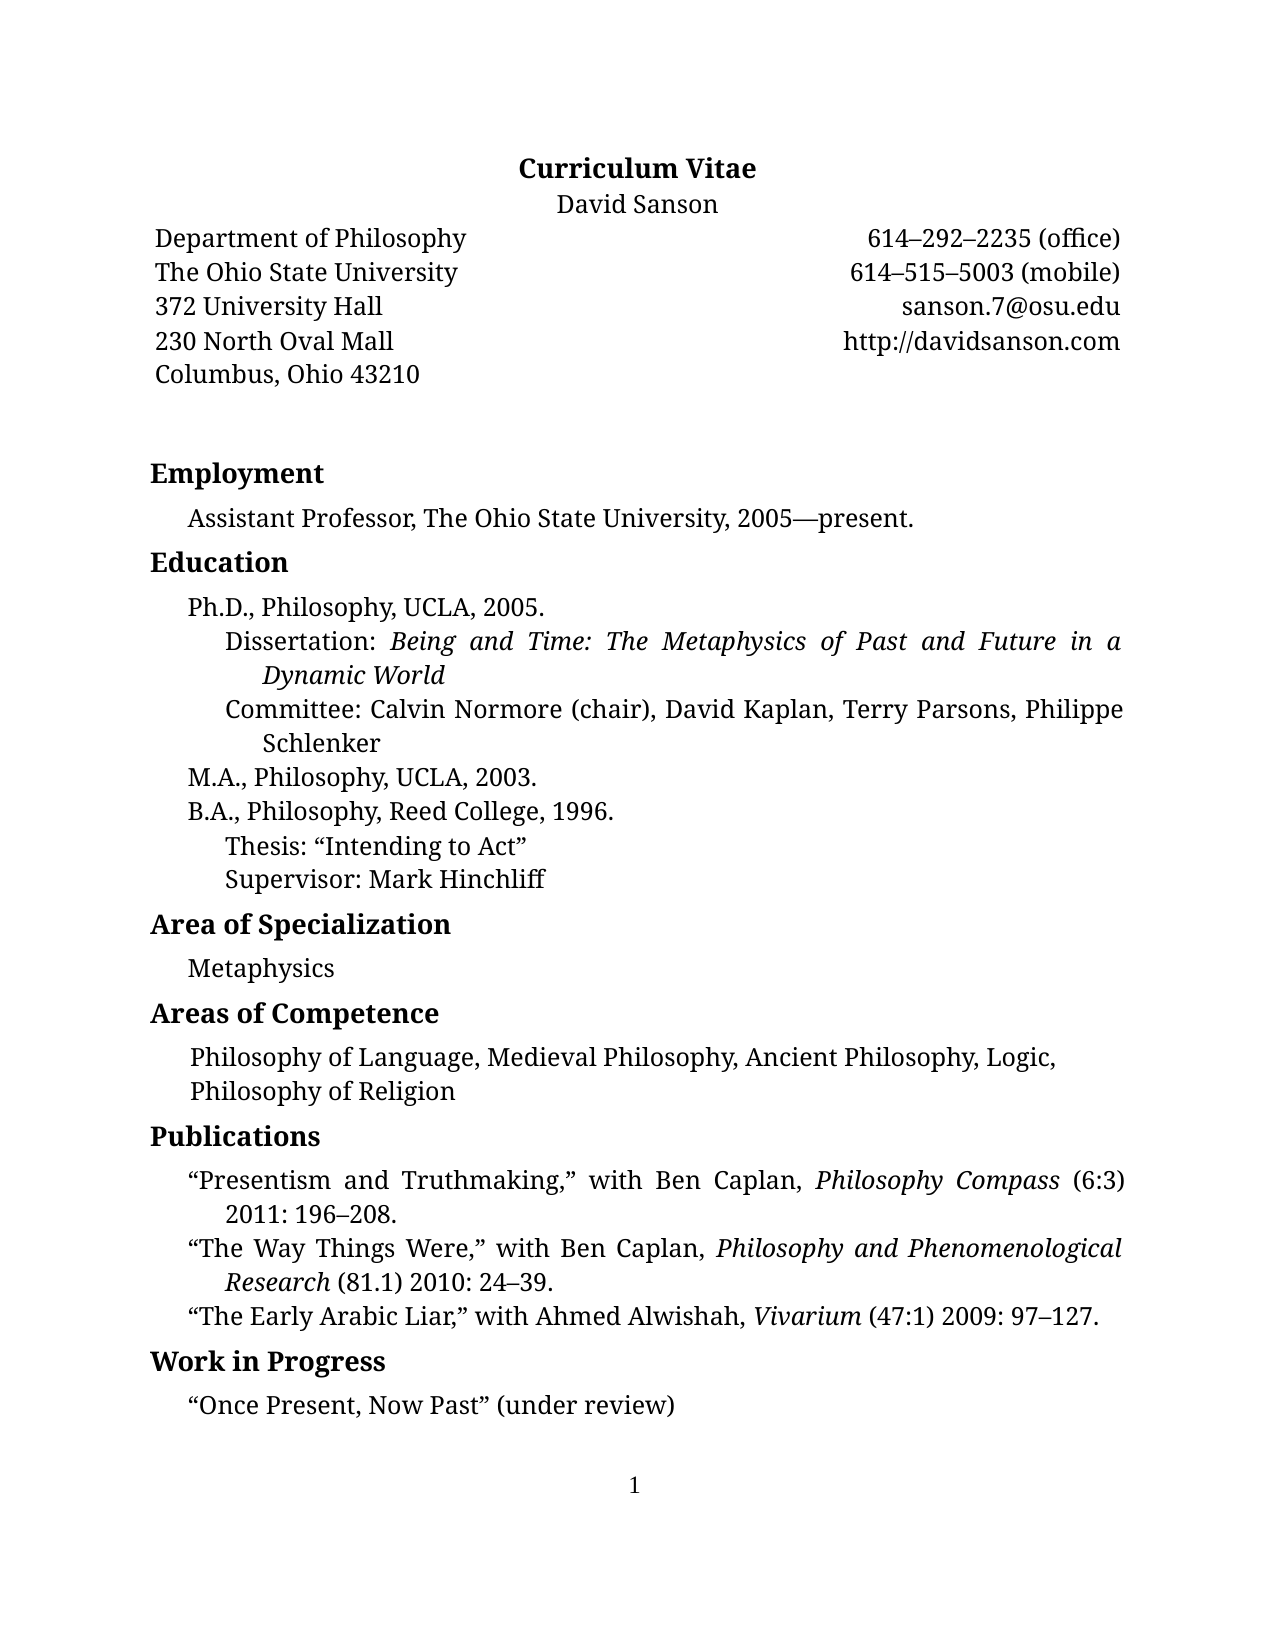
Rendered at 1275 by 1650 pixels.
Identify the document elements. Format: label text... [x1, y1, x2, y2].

table_header Department of Philosophy [150, 221, 637, 255]
text Philosophy of Religion [190, 1074, 1125, 1108]
table_cell sanson.7@osu.edu [638, 289, 1125, 323]
subtitle Education [150, 544, 1125, 581]
list Dissertation: Being and Time: The Metaphysics of Past and Future in a Dynamic World [225, 624, 1125, 692]
list Thesis: “Intending to Act” [225, 828, 1125, 862]
list “The Early Arabic Liar,” with Ahmed Alwishah, Vivarium (47:1) 2009: 97–127. [187, 1299, 1125, 1333]
text Philosophy of Language, Medieval Philosophy, Ancient Philosophy, Logic, [190, 1040, 1125, 1074]
text David Sanson [150, 187, 1125, 221]
list “Presentism and Truthmaking,” with Ben Caplan, Philosophy Compass (6:3) 2011: 196–208. [187, 1163, 1125, 1231]
list Assistant Professor, The Ohio State University, 2005—present. [187, 501, 1125, 535]
table_header 614–292–2235 (office) [638, 221, 1125, 255]
subtitle Areas of Competence [150, 994, 1125, 1031]
title Curriculum Vitae [150, 150, 1125, 187]
list “The Way Things Were,” with Ben Caplan, Philosophy and Phenomenological Research (81.1) 2010: 24–39. [187, 1231, 1125, 1299]
list Metaphysics [187, 951, 1125, 985]
list Ph.D., Philosophy, UCLA, 2005. [187, 590, 1125, 624]
list M.A., Philosophy, UCLA, 2003. [187, 760, 1125, 794]
table_cell 614–515–5003 (mobile) [638, 255, 1125, 289]
list B.A., Philosophy, Reed College, 1996. [187, 794, 1125, 828]
list Committee: Calvin Normore (chair), David Kaplan, Terry Parsons, Philippe Schlenker [225, 692, 1125, 760]
table_cell [638, 357, 1125, 391]
subtitle Area of Specialization [150, 905, 1125, 942]
subtitle Publications [150, 1117, 1125, 1154]
table_cell The Ohio State University [150, 255, 637, 289]
list “Once Present, Now Past” (under review) [187, 1388, 1125, 1422]
table_cell 230 North Oval Mall [150, 323, 637, 357]
subtitle Employment [150, 455, 1125, 492]
table_cell Columbus, Ohio 43210 [150, 357, 637, 391]
table_cell http://davidsanson.com [638, 323, 1125, 357]
subtitle Work in Progress [150, 1342, 1125, 1379]
table_cell 372 University Hall [150, 289, 637, 323]
list Supervisor: Mark Hinchliff [225, 862, 1125, 896]
